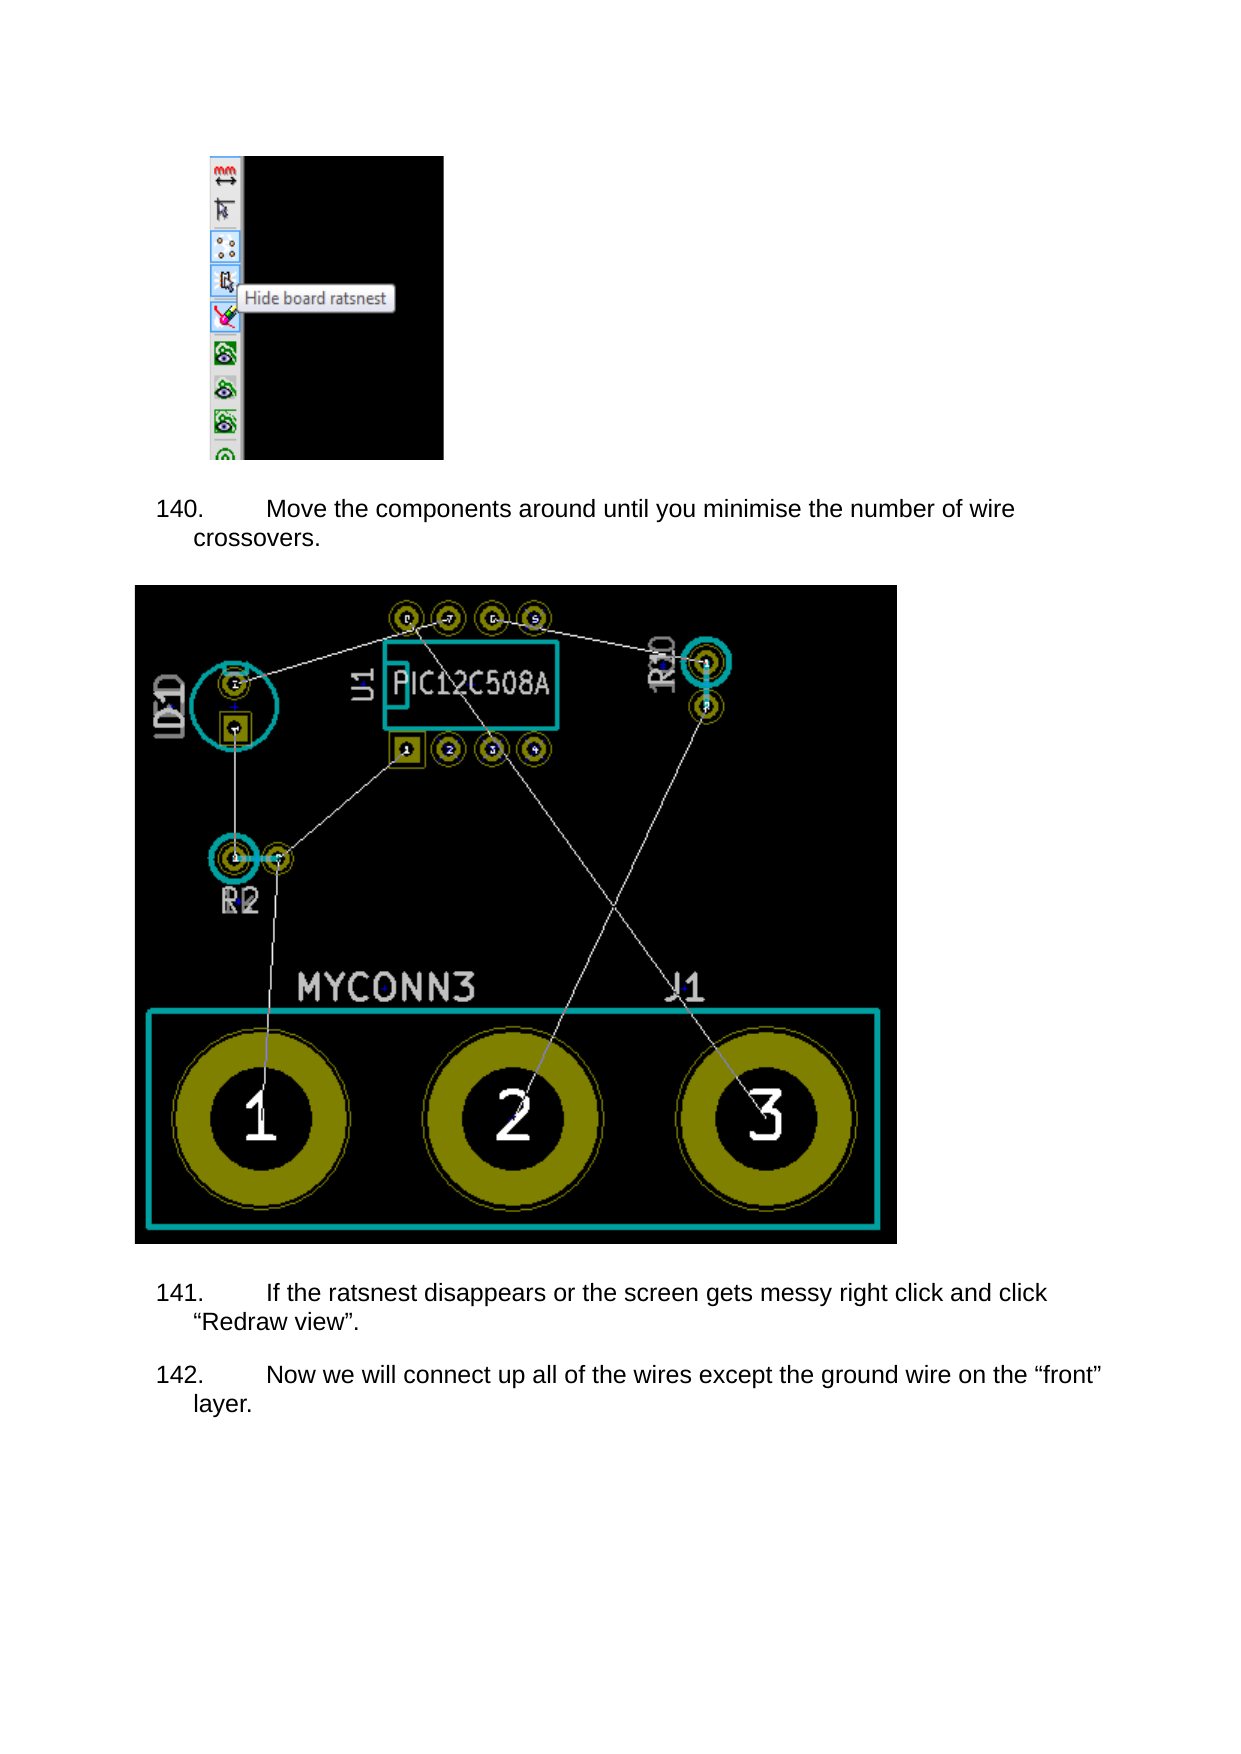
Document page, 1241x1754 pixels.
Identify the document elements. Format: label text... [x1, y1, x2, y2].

list If the ratsnest disappears or the screen gets messy right click and click “Redraw view”. [156, 1278, 1122, 1335]
list Now we will connect up all of the wires except the ground wire on the “front” layer. [156, 1360, 1122, 1418]
list Move the components around until you minimise the number of wire crossovers. [156, 494, 1122, 551]
picture [209, 156, 444, 460]
picture [134, 585, 897, 1244]
list [156, 118, 1122, 469]
